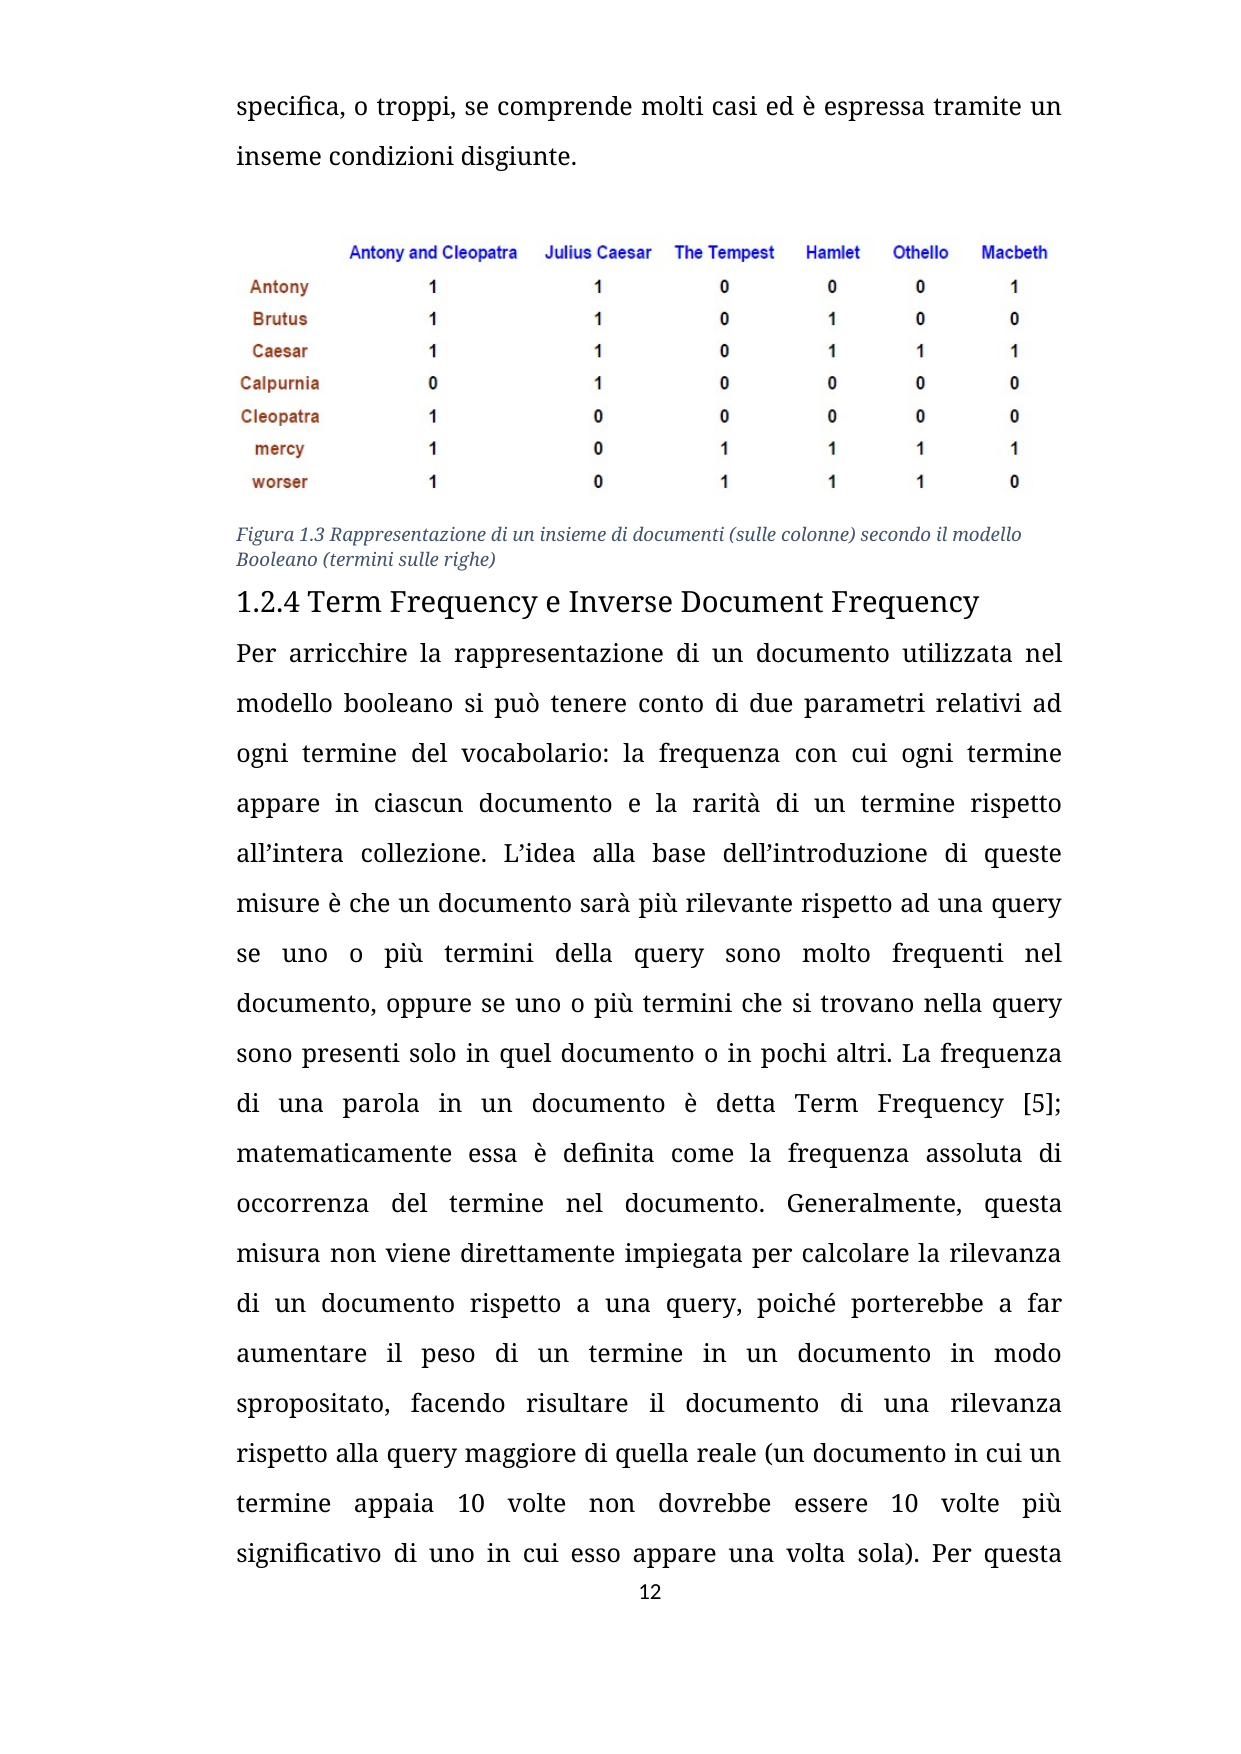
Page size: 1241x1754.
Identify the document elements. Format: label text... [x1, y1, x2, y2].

subtitle 1.2.4 Term Frequency e Inverse Document Frequency [236, 572, 1063, 622]
subtitle [236, 497, 1063, 521]
text Figura 1.3 Rappresentazione di un insieme di documenti (sulle colonne) secondo il modello Booleano (termini sulle righe) [236, 521, 1104, 572]
text specifica, o troppi, se comprende molti casi ed è espressa tramite un inseme condizioni disgiunte. [236, 75, 1063, 175]
text Per arricchire la rappresentazione di un documento utilizzata nel modello booleano si può tenere conto di due parametri relativi ad ogni termine del vocabolario: la frequenza con cui ogni termine appare in ciascun documento e la rarità di un termine rispetto all’intera collezione. L’idea alla base dell’introduzione di queste misure è che un documento sarà più rilevante rispetto ad una query se uno o più termini della query sono molto frequenti nel documento, oppure se uno o più termini che si trovano nella query sono presenti solo in quel documento o in pochi altri. La frequenza di una parola in un documento è detta Term Frequency [5]; matematicamente essa è definita come la frequenza assoluta di occorrenza del termine nel documento. Generalmente, questa misura non viene direttamente impiegata per calcolare la rilevanza di un documento rispetto a una query, poiché porterebbe a far aumentare il peso di un termine in un documento in modo spropositato, facendo risultare il documento di una rilevanza rispetto alla query maggiore di quella reale (un documento in cui un termine appaia 10 volte non dovrebbe essere 10 volte più significativo di uno in cui esso appare una volta sola). Per questa [236, 622, 1063, 1572]
